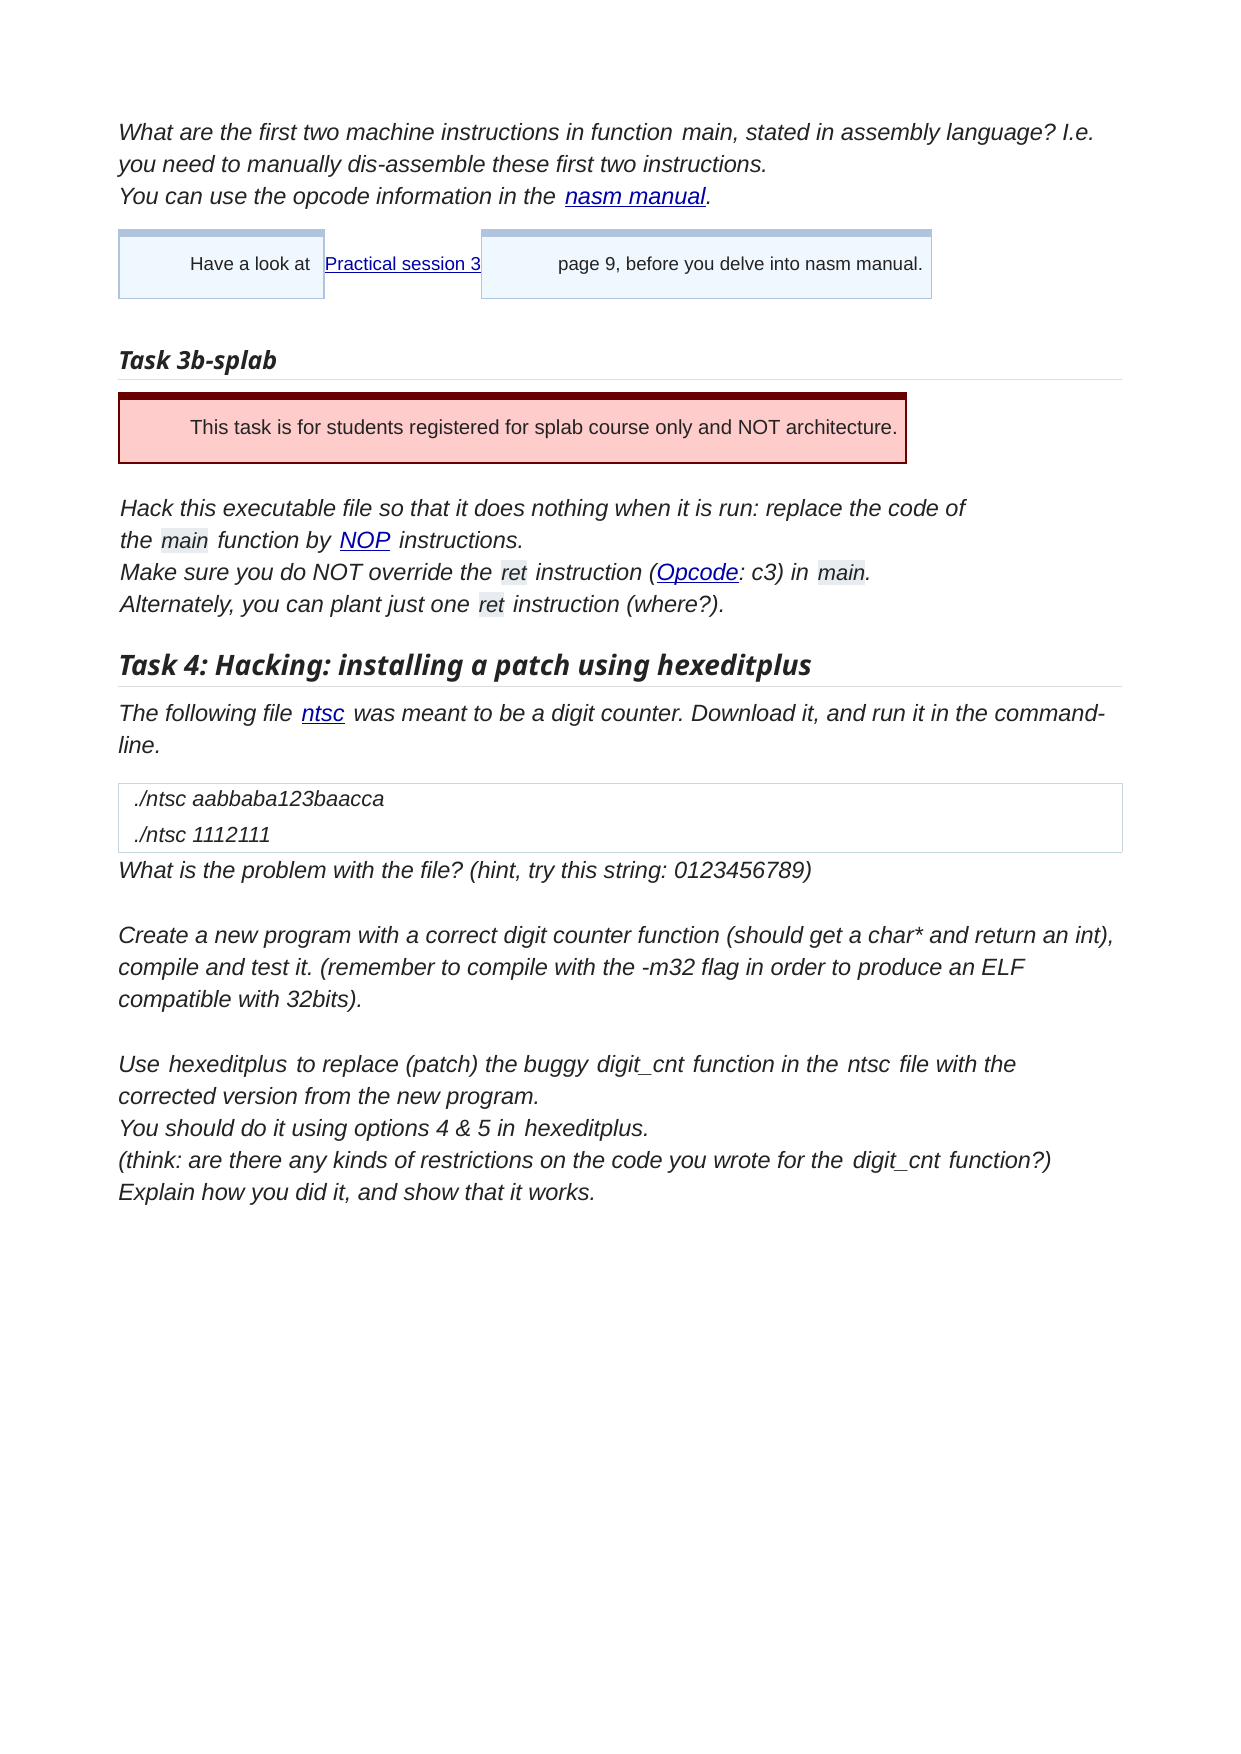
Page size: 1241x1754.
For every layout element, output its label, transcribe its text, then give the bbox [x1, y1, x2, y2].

text Have a look at [120, 237, 323, 298]
text What is the problem with the file? (hint, try this string: 0123456789) Create a new program with a correct digit counter function (should get a char* and return an int), compile and test it. (remember to compile with the -m32 flag in order to produce an ELF compatible with 32bits). Use hexeditplus to replace (patch) the buggy digit_cnt function in the ntsc file with the corrected version from the new program. You should do it using options 4 & 5 in hexeditplus. (think: are there any kinds of restrictions on the code you wrote for the digit_cnt function?) Explain how you did it, and show that it works. [118, 857, 1122, 1206]
text ./ntsc 1112111 [119, 819, 1122, 852]
text What are the first two machine instructions in function main, stated in assembly language? I.e. you need to manually dis-assemble these first two instructions. You can use the opcode information in the nasm manual. [118, 118, 1122, 209]
text [907, 392, 1122, 464]
text [325, 273, 481, 299]
subtitle Task 3b-splab [118, 342, 1122, 379]
text [932, 229, 1122, 299]
text The following file ntsc was meant to be a digit counter. Download it, and run it in the command-line. [118, 699, 1122, 758]
text Practical session 3 [325, 229, 481, 272]
text This task is for students registered for splab course only and NOT architecture. [120, 400, 905, 462]
text page 9, before you delve into nasm manual. [482, 237, 931, 298]
subtitle Task 4: Hacking: installing a patch using hexeditplus [118, 645, 1122, 686]
text Hack this executable file so that it does nothing when it is run: replace the code of the main function by NOP instructions. Make sure you do NOT override the ret instruction (Opcode: c3) in main. Alternately, you can plant just one ret instruction (where?). [120, 494, 1121, 618]
text ./ntsc aabbaba123baacca [119, 784, 1122, 813]
